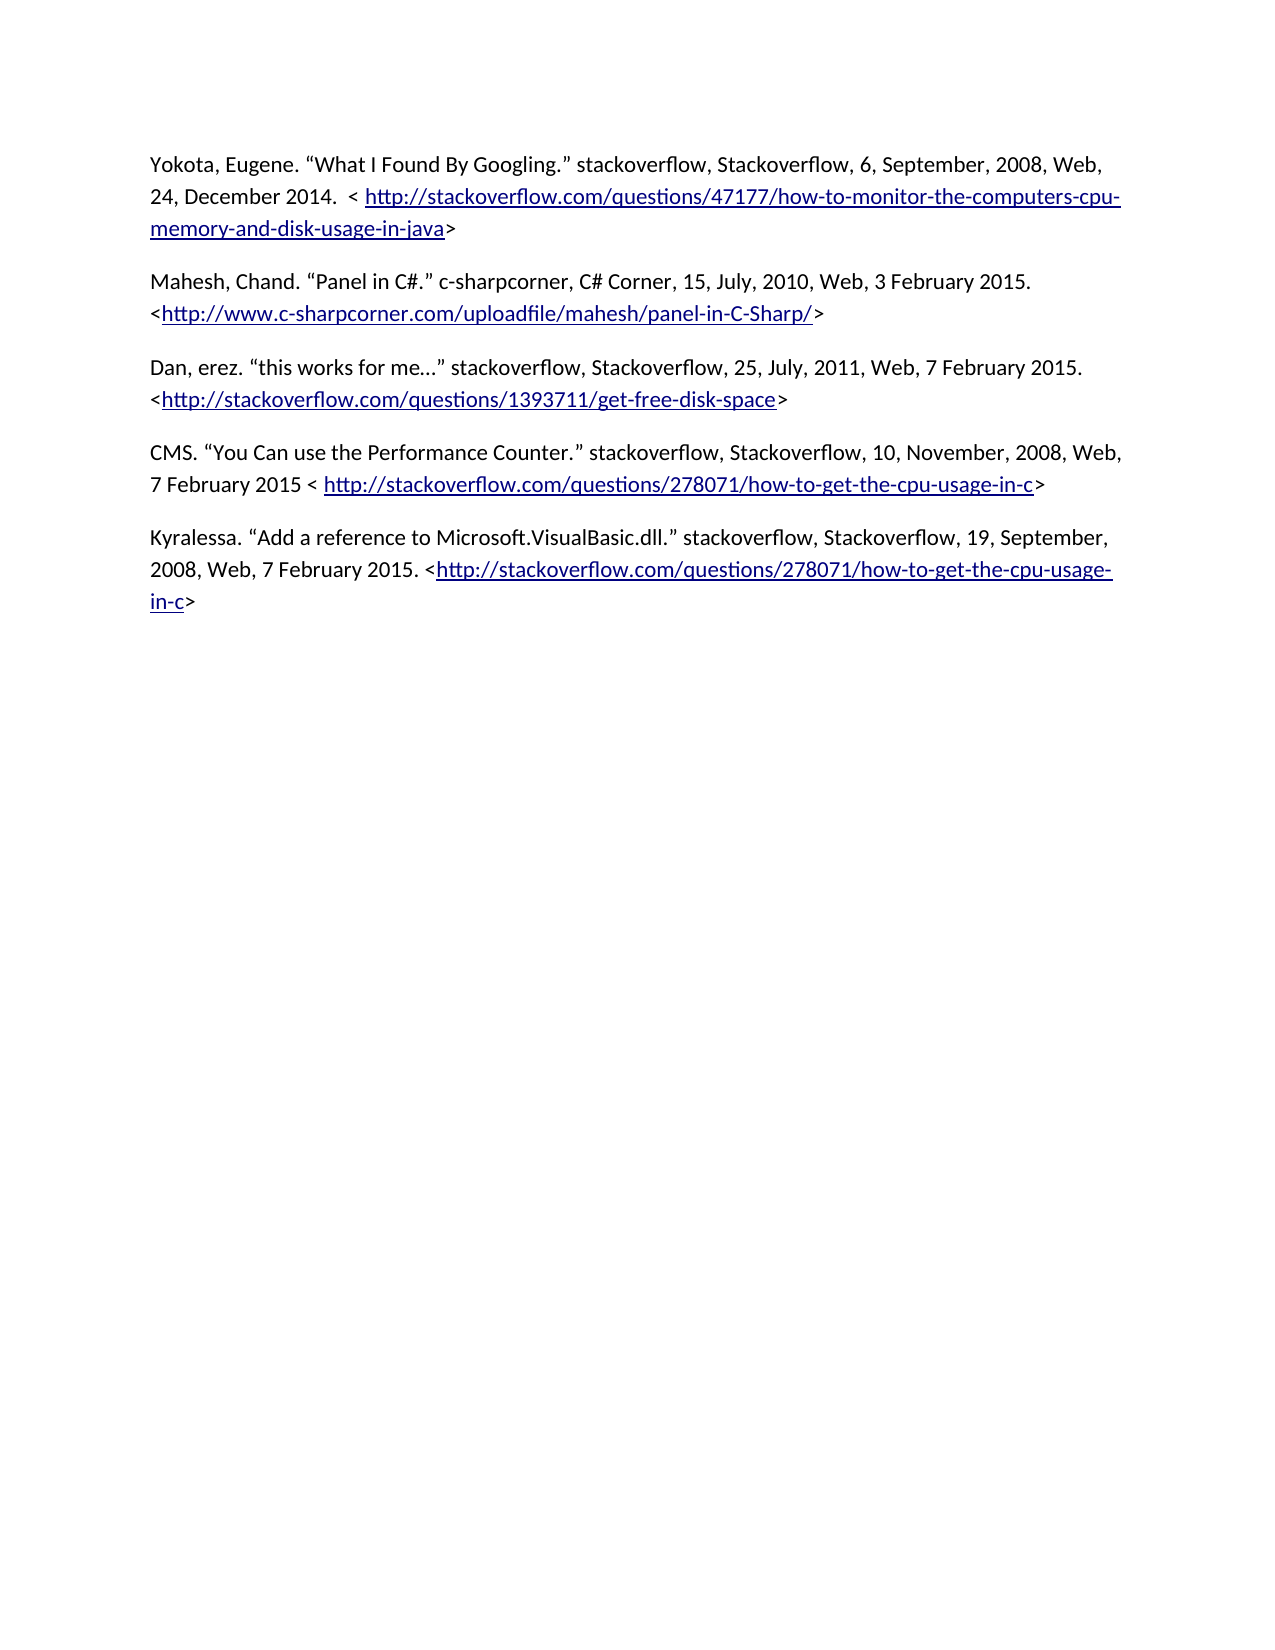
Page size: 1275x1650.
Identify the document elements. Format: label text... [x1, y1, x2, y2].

text Mahesh, Chand. “Panel in C#.” c-sharpcorner, C# Corner, 15, July, 2010, Web, 3 February 2015. <http://www.c-sharpcorner.com/uploadfile/mahesh/panel-in-C-Sharp/> [150, 267, 1125, 328]
text Kyralessa. “Add a reference to Microsoft.VisualBasic.dll.” stackoverflow, Stackoverflow, 19, September, 2008, Web, 7 February 2015. <http://stackoverflow.com/questions/278071/how-to-get-the-cpu-usage-in-c> [150, 523, 1125, 615]
text CMS. “You Can use the Performance Counter.” stackoverflow, Stackoverflow, 10, November, 2008, Web, 7 February 2015 < http://stackoverflow.com/questions/278071/how-to-get-the-cpu-usage-in-c> [150, 438, 1125, 498]
text Yokota, Eugene. “What I Found By Googling.” stackoverflow, Stackoverflow, 6, September, 2008, Web, 24, December 2014. < http://stackoverflow.com/questions/47177/how-to-monitor-the-computers-cpu-memory-and-disk-usage-in-java> [150, 150, 1125, 242]
text Dan, erez. “this works for me…” stackoverflow, Stackoverflow, 25, July, 2011, Web, 7 February 2015. <http://stackoverflow.com/questions/1393711/get-free-disk-space> [150, 353, 1125, 413]
